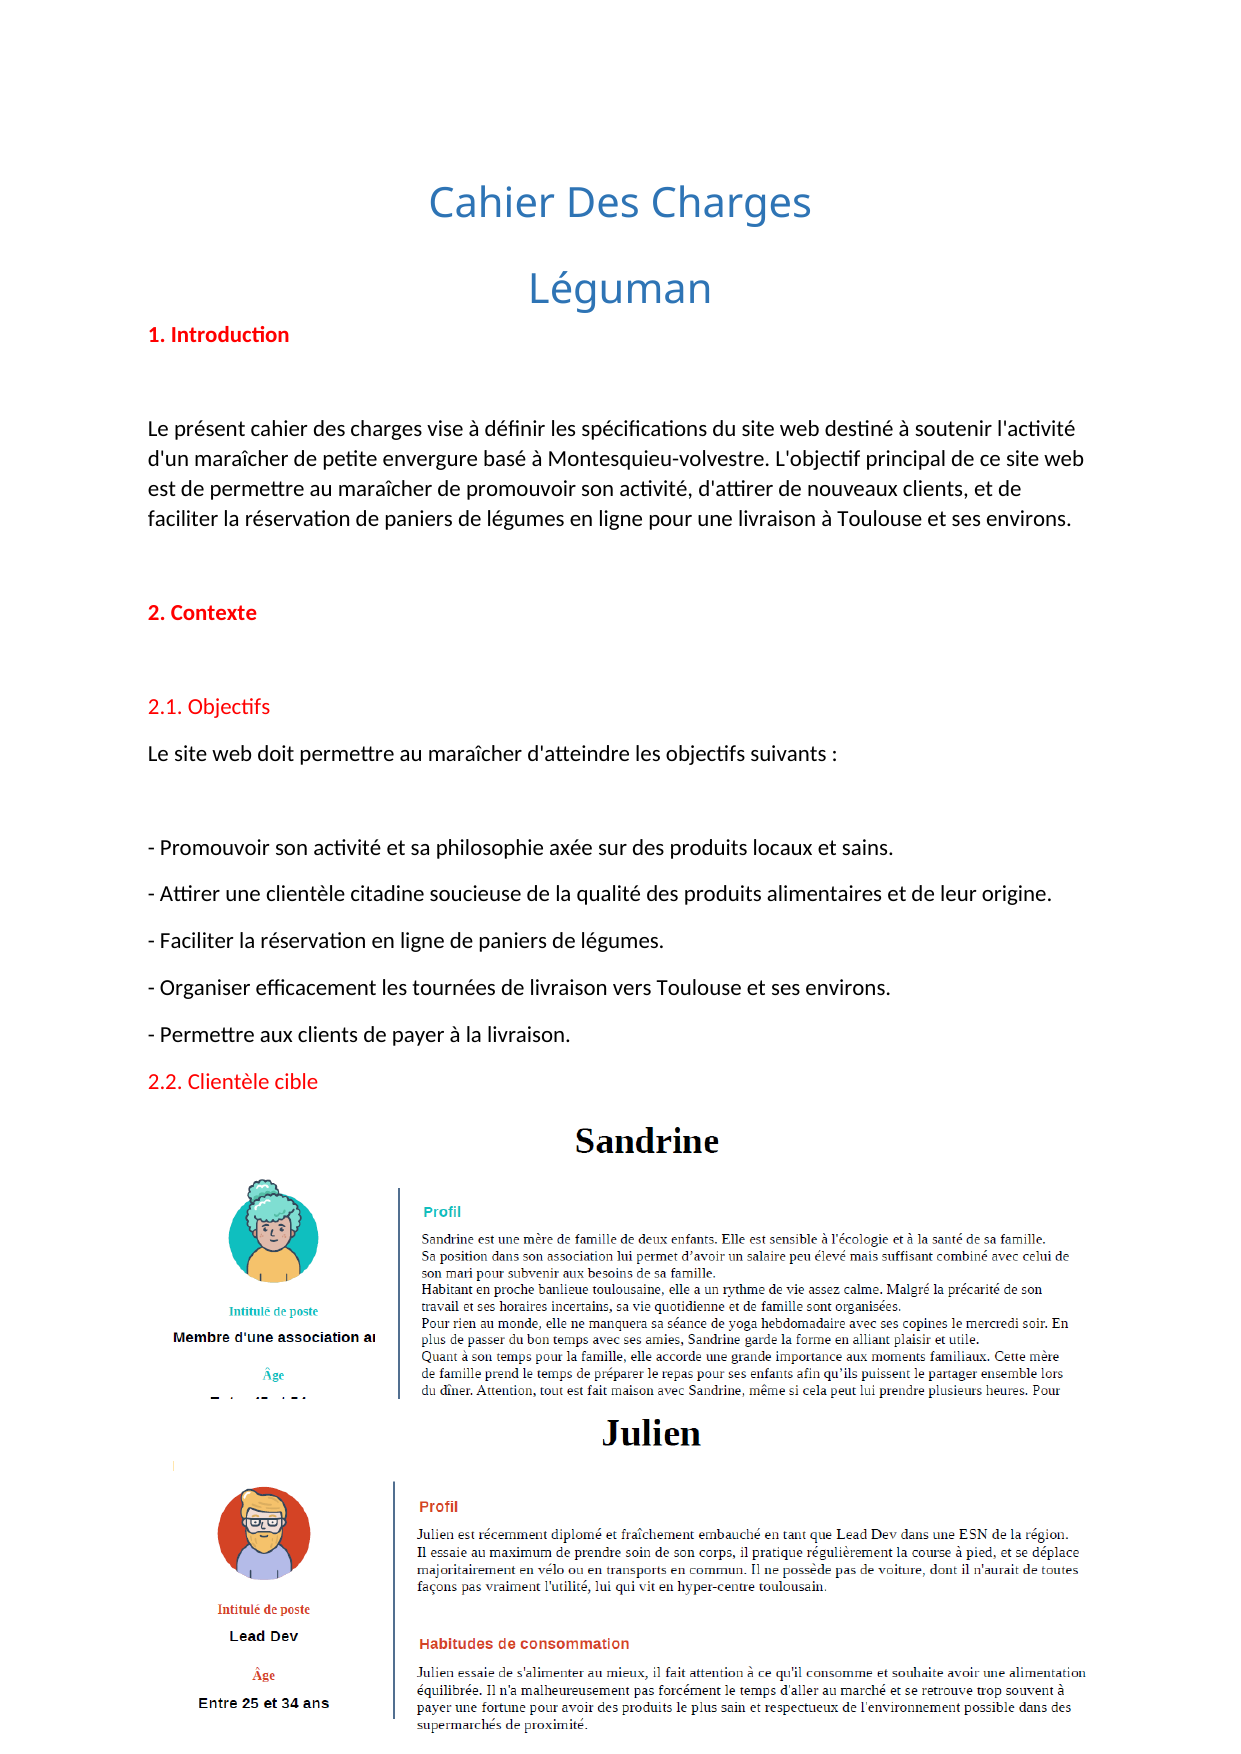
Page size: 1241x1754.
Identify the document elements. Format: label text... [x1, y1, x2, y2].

text 2. Contexte [148, 598, 1093, 626]
text 1. Introduction [148, 320, 1093, 348]
subtitle Léguman [148, 259, 1093, 316]
text 2.2. Clientèle cible [148, 1067, 1093, 1095]
picture [157, 1099, 1120, 1754]
text 2.1. Objectifs [148, 692, 1093, 720]
text Le site web doit permettre au maraîcher d'atteindre les objectifs suivants : [148, 739, 1093, 767]
text - Faciliter la réservation en ligne de paniers de légumes. [148, 926, 1093, 954]
text Le présent cahier des charges vise à définir les spécifications du site web destiné à soutenir l'activité d'un maraîcher de petite envergure basé à Montesquieu-volvestre. L'objectif principal de ce site web est de permettre au maraîcher de promouvoir son activité, d'attirer de nouveaux clients, et de faciliter la réservation de paniers de légumes en ligne pour une livraison à Toulouse et ses environs. [148, 414, 1093, 532]
subtitle Cahier Des Charges [148, 173, 1093, 229]
text - Attirer une clientèle citadine soucieuse de la qualité des produits alimentaires et de leur origine. [148, 879, 1093, 907]
text - Promouvoir son activité et sa philosophie axée sur des produits locaux et sains. [148, 833, 1093, 861]
text - Organiser efficacement les tournées de livraison vers Toulouse et ses environs. [148, 973, 1093, 1001]
text - Permettre aux clients de payer à la livraison. [148, 1020, 1093, 1048]
